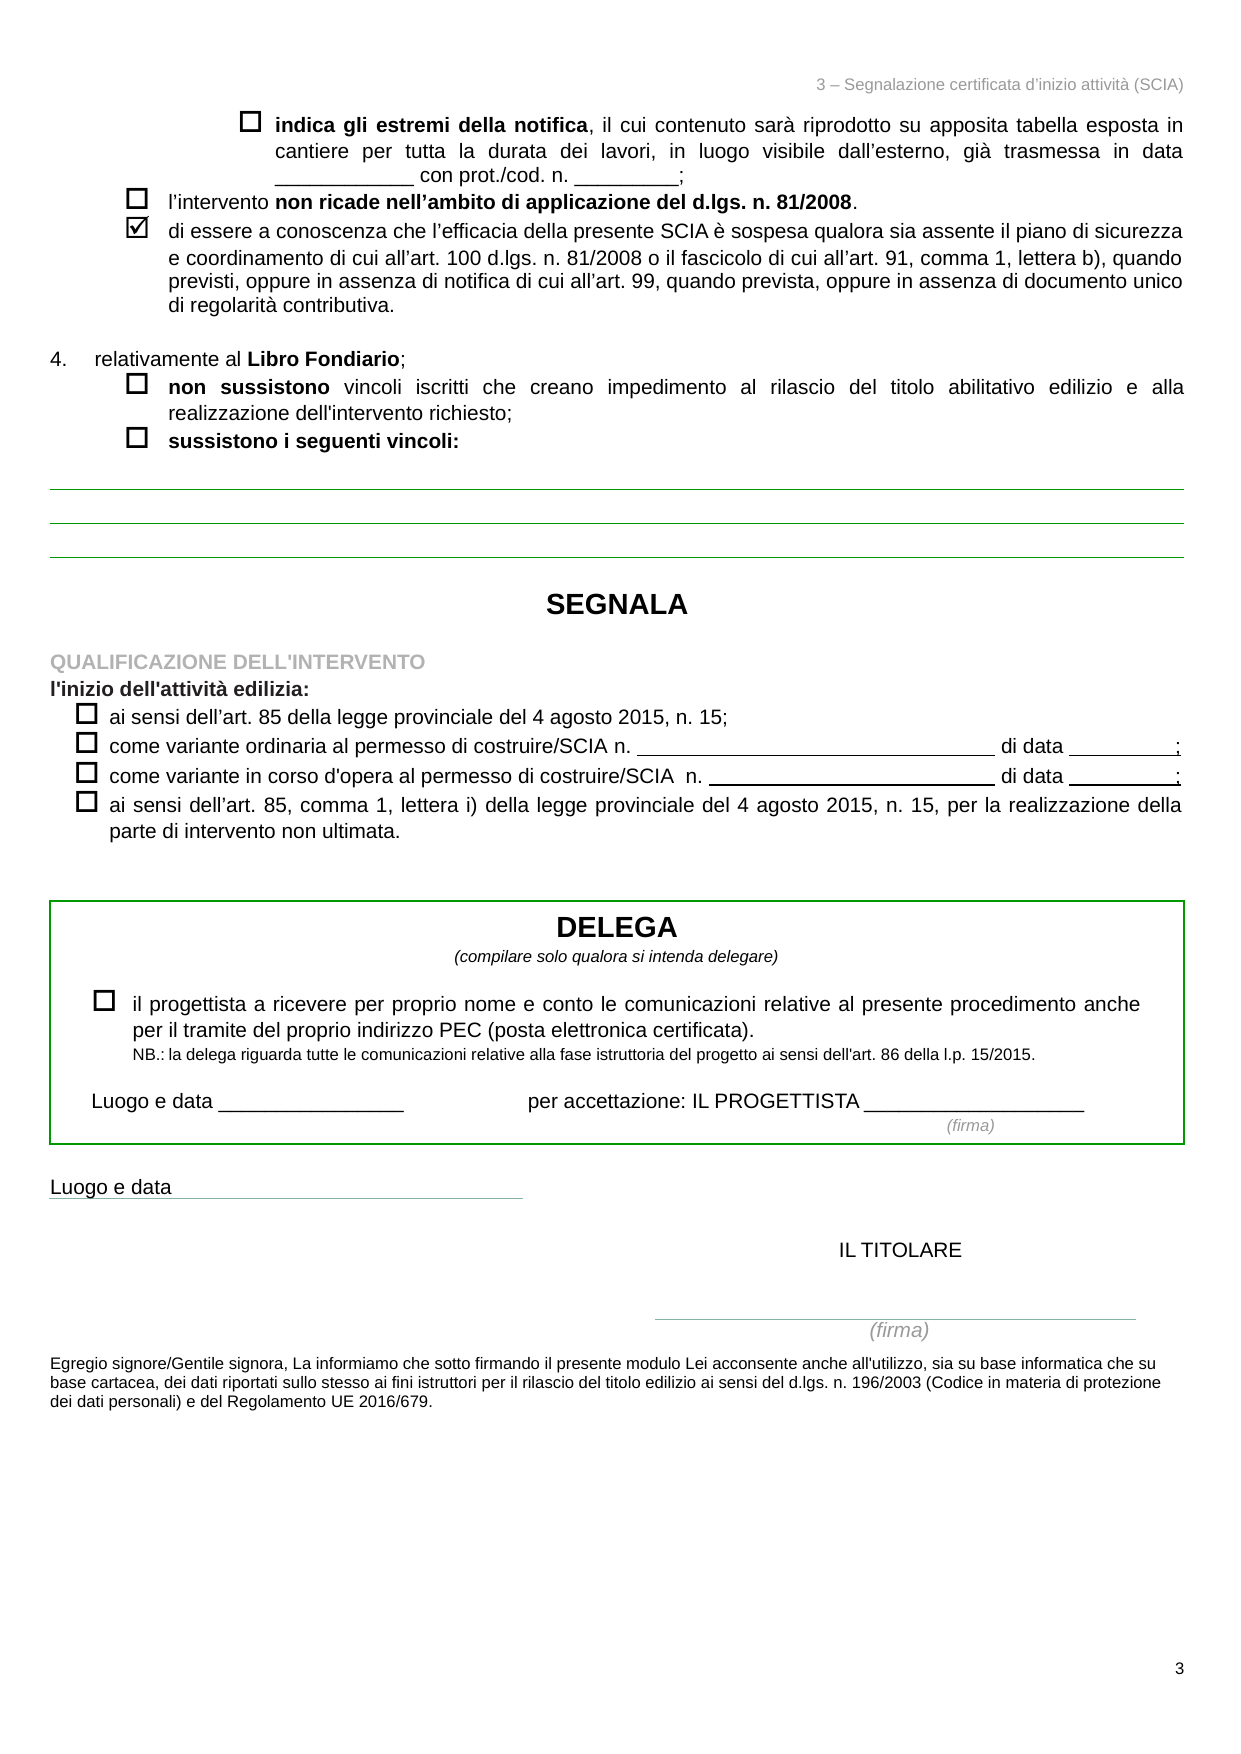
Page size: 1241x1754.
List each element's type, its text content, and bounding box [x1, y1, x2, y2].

list indica gli estremi della notifica, il cui contenuto sarà riprodotto su apposita tabella esposta in cantiere per tutta la durata dei lavori, in luogo visibile dall’esterno, già trasmessa in data ____________ con prot./cod. n. _________; [237, 112, 1184, 186]
list non sussistono vincoli iscritti che creano impedimento al rilascio del titolo abilitativo edilizio e alla realizzazione dell'intervento richiesto; [124, 374, 1184, 424]
list come variante in corso d'opera al permesso di costruire/SCIA n. di data ; [74, 763, 1184, 789]
list l’intervento non ricade nell’ambito di applicazione del d.lgs. n. 81/2008. [124, 189, 1184, 216]
text Egregio signore/Gentile signora, La informiamo che sotto firmando il presente modulo Lei acconsente anche all'utilizzo, sia su base informatica che su base cartacea, dei dati riportati sullo stesso ai fini istruttori per il rilascio del titolo edilizio ai sensi del d.lgs. n. 196/2003 (Codice in materia di protezione dei dati personali) e del Regolamento UE 2016/679. [50, 1353, 1184, 1411]
list ai sensi dell’art. 85 della legge provinciale del 4 agosto 2015, n. 15; [74, 704, 1184, 730]
text Luogo e data [50, 1175, 1191, 1199]
list relativamente al Libro Fondiario; [50, 347, 1184, 371]
text SEGNALA [50, 587, 1184, 620]
text l'inizio dell'attività edilizia: [50, 677, 1186, 701]
table_header IL TITOLARE (firma) [617, 1229, 1184, 1351]
list sussistono i seguenti vincoli: [124, 427, 1184, 455]
table_header DELEGA (compilare solo qualora si intenda delegare) il progettista a ricevere per proprio nome e conto le comunicazioni relative al presente procedimento anche per il tramite del proprio indirizzo PEC (posta elettronica certificata). NB.: la delega riguarda tutte le comunicazioni relative alla fase istruttoria del progetto ai sensi dell'art. 86 della l.p. 15/2015. Luogo e data ________________ per accettazione: IL PROGETTISTA ___________________ (firma) [51, 902, 1183, 1143]
text QUALIFICAZIONE DELL'INTERVENTO [50, 650, 1184, 674]
list come variante ordinaria al permesso di costruire/SCIA n. di data ; [74, 733, 1184, 760]
table_header [50, 1229, 617, 1351]
list di essere a conoscenza che l’efficacia della presente SCIA è sospesa qualora sia assente il piano di sicurezza e coordinamento di cui all’art. 100 d.lgs. n. 81/2008 o il fascicolo di cui all’art. 91, comma 1, lettera b), quando previsti, oppure in assenza di notifica di cui all’art. 99, quando prevista, oppure in assenza di documento unico di regolarità contributiva. [124, 219, 1184, 317]
list ai sensi dell’art. 85, comma 1, lettera i) della legge provinciale del 4 agosto 2015, n. 15, per la realizzazione della parte di intervento non ultimata. [74, 792, 1184, 843]
